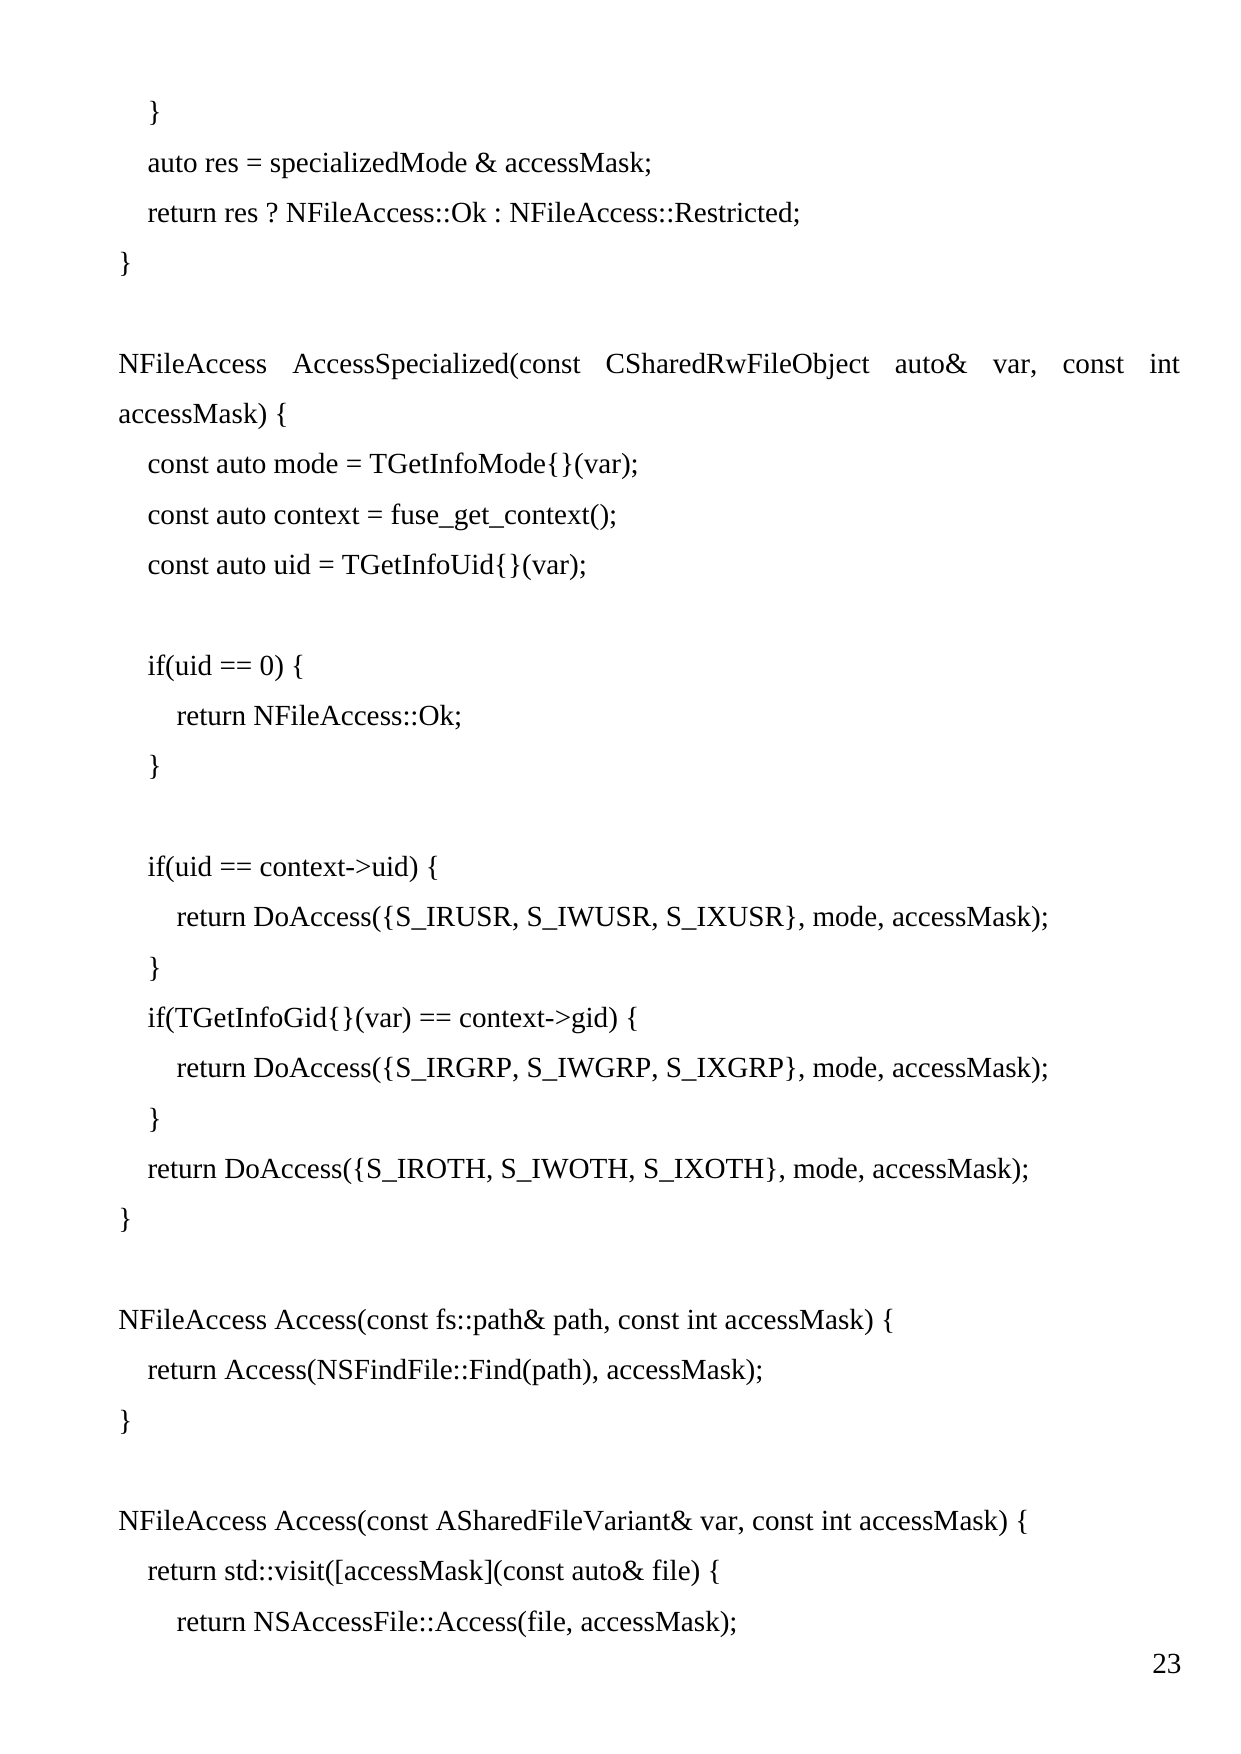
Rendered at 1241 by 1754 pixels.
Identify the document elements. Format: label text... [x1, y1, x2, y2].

text const auto uid = TGetInfoUid{}(var); [118, 547, 1181, 581]
text return Access(NSFindFile::Find(path), accessMask); [118, 1352, 1181, 1386]
text const auto mode = TGetInfoMode{}(var); [118, 447, 1181, 480]
text return DoAccess({S_IRUSR, S_IWUSR, S_IXUSR}, mode, accessMask); [118, 899, 1181, 933]
text NFileAccess Access(const ASharedFileVariant& var, const int accessMask) { [118, 1503, 1181, 1537]
text return NFileAccess::Ok; [118, 698, 1181, 732]
text } [118, 245, 1181, 279]
text } [118, 748, 1181, 782]
text } [118, 1403, 1181, 1436]
text } [118, 94, 1181, 128]
text auto res = specializedMode & accessMask; [118, 145, 1181, 178]
text NFileAccess Access(const fs::path& path, const int accessMask) { [118, 1302, 1181, 1336]
text return std::visit([accessMask](const auto& file) { [118, 1553, 1181, 1587]
text if(uid == 0) { [118, 648, 1181, 681]
text if(TGetInfoGid{}(var) == context->gid) { [118, 1000, 1181, 1034]
text NFileAccess AccessSpecialized(const CSharedRwFileObject auto& var, const int accessMask) { [118, 346, 1181, 430]
text } [118, 950, 1181, 983]
text } [118, 1101, 1181, 1134]
text return DoAccess({S_IROTH, S_IWOTH, S_IXOTH}, mode, accessMask); [118, 1151, 1181, 1184]
text const auto context = fuse_get_context(); [118, 497, 1181, 531]
text if(uid == context->uid) { [118, 849, 1181, 883]
text return res ? NFileAccess::Ok : NFileAccess::Restricted; [118, 195, 1181, 229]
text } [118, 1201, 1181, 1235]
text return NSAccessFile::Access(file, accessMask); [118, 1604, 1181, 1637]
text return DoAccess({S_IRGRP, S_IWGRP, S_IXGRP}, mode, accessMask); [118, 1050, 1181, 1084]
